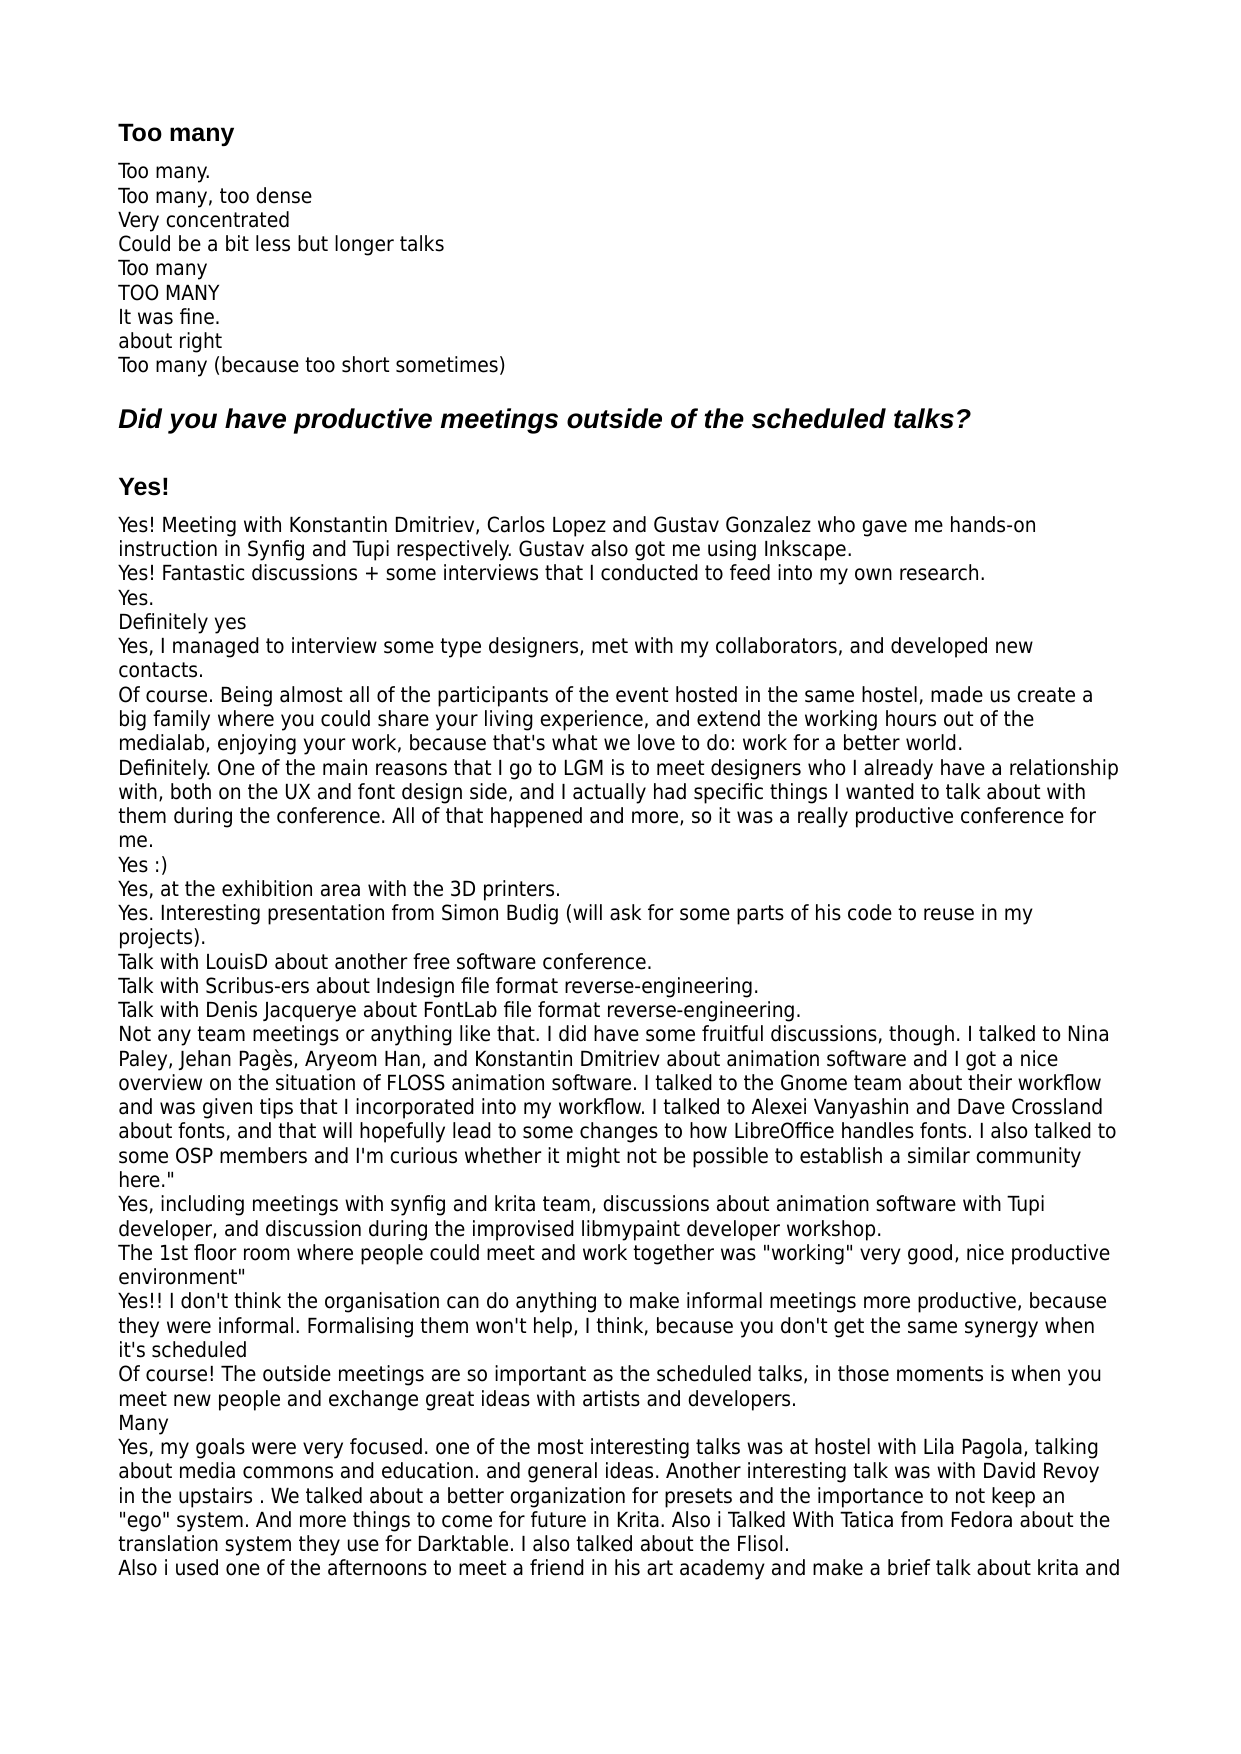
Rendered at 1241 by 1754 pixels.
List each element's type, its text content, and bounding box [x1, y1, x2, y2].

subtitle Yes! [118, 472, 1122, 500]
text Many [118, 1411, 1122, 1435]
text Yes, including meetings with synfig and krita team, discussions about animation software with Tupi developer, and discussion during the improvised libmypaint developer workshop. [118, 1192, 1122, 1241]
text Of course. Being almost all of the participants of the event hosted in the same hostel, made us create a big family where you could share your living experience, and extend the working hours out of the medialab, enjoying your work, because that's what we love to do: work for a better world. [118, 683, 1122, 756]
text Yes, at the exhibition area with the 3D printers. [118, 877, 1122, 901]
text Yes! Fantastic discussions + some interviews that I conducted to feed into my own research. [118, 561, 1122, 586]
text Yes!! I don't think the organisation can do anything to make informal meetings more productive, because they were informal. Formalising them won't help, I think, because you don't get the same synergy when it's scheduled [118, 1289, 1122, 1362]
text Definitely. One of the main reasons that I go to LGM is to meet designers who I already have a relationship with, both on the UX and font design side, and I actually had specific things I wanted to talk about with them during the conference. All of that happened and more, so it was a really productive conference for me. [118, 756, 1122, 853]
text Talk with Scribus-ers about Indesign file format reverse-engineering. [118, 974, 1122, 998]
text Talk with Denis Jacquerye about FontLab file format reverse-engineering. [118, 998, 1122, 1022]
text Definitely yes [118, 610, 1122, 634]
text TOO MANY [118, 281, 1122, 305]
text The 1st floor room where people could meet and work together was "working" very good, nice productive environment" [118, 1241, 1122, 1289]
text Of course! The outside meetings are so important as the scheduled talks, in those moments is when you meet new people and exchange great ideas with artists and developers. [118, 1362, 1122, 1411]
text Yes! Meeting with Konstantin Dmitriev, Carlos Lopez and Gustav Gonzalez who gave me hands-on instruction in Synfig and Tupi respectively. Gustav also got me using Inkscape. [118, 513, 1122, 561]
text Too many [118, 256, 1122, 281]
text Too many (because too short sometimes) [118, 353, 1122, 378]
text Not any team meetings or anything like that. I did have some fruitful discussions, though. I talked to Nina Paley, Jehan Pagès, Aryeom Han, and Konstantin Dmitriev about animation software and I got a nice overview on the situation of FLOSS animation software. I talked to the Gnome team about their workflow and was given tips that I incorporated into my workflow. I talked to Alexei Vanyashin and Dave Crossland about fonts, and that will hopefully lead to some changes to how LibreOffice handles fonts. I also talked to some OSP members and I'm curious whether it might not be possible to establish a similar community here." [118, 1022, 1122, 1192]
text Yes, I managed to interview some type designers, met with my collaborators, and developed new contacts. [118, 634, 1122, 683]
text Too many, too dense [118, 184, 1122, 208]
text Could be a bit less but longer talks [118, 232, 1122, 256]
text Talk with LouisD about another free software conference. [118, 950, 1122, 974]
text Also i used one of the afternoons to meet a friend in his art academy and make a brief talk about krita and [118, 1556, 1122, 1581]
text Yes. [118, 586, 1122, 610]
text Very concentrated [118, 208, 1122, 232]
text Too many. [118, 159, 1122, 184]
text about right [118, 329, 1122, 353]
subtitle Too many [118, 118, 1122, 147]
text Yes, my goals were very focused. one of the most interesting talks was at hostel with Lila Pagola, talking about media commons and education. and general ideas. Another interesting talk was with David Revoy in the upstairs . We talked about a better organization for presets and the importance to not keep an "ego" system. And more things to come for future in Krita. Also i Talked With Tatica from Fedora about the translation system they use for Darktable. I also talked about the Flisol. [118, 1435, 1122, 1556]
text Yes :) [118, 853, 1122, 877]
subtitle Did you have productive meetings outside of the scheduled talks? [118, 403, 1122, 434]
text Yes. Interesting presentation from Simon Budig (will ask for some parts of his code to reuse in my projects). [118, 901, 1122, 950]
text It was fine. [118, 305, 1122, 329]
